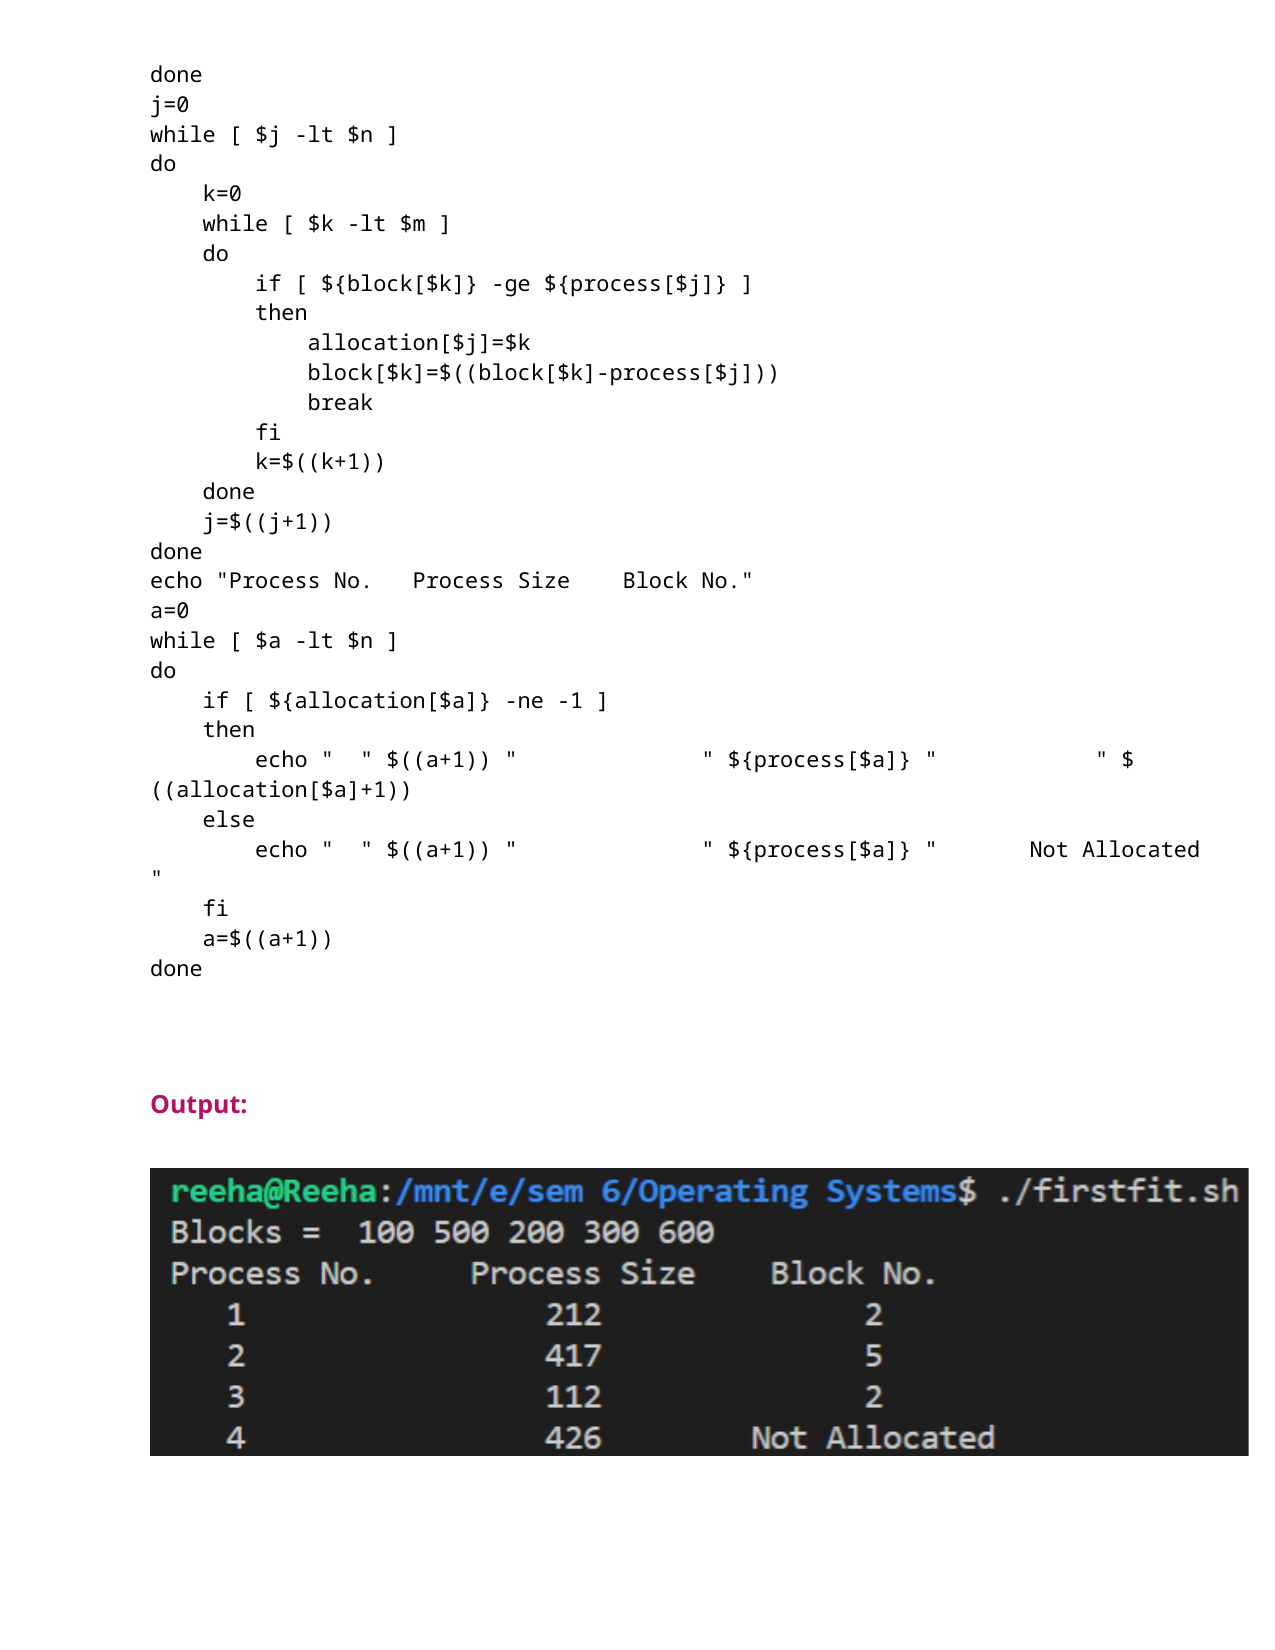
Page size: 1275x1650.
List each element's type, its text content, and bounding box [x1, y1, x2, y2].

text if [ ${block[$k]} -ge ${process[$j]} ] [150, 268, 1216, 297]
text do [150, 148, 1216, 178]
text while [ $j -lt $n ] [150, 119, 1216, 148]
text done [150, 953, 1216, 983]
text a=0 [150, 595, 1216, 625]
text do [150, 655, 1216, 685]
text fi [150, 417, 1216, 446]
text echo " " $((a+1)) " " ${process[$a]} " Not Allocated " [150, 834, 1216, 893]
text while [ $a -lt $n ] [150, 625, 1216, 655]
text allocation[$j]=$k [150, 327, 1216, 357]
text block[$k]=$((block[$k]-process[$j])) [150, 357, 1216, 387]
text k=0 [150, 178, 1216, 208]
text a=$((a+1)) [150, 923, 1216, 953]
text echo "Process No. Process Size Block No." [150, 566, 1216, 595]
subtitle Output: [150, 1086, 1216, 1120]
text else [150, 804, 1216, 834]
text then [150, 297, 1216, 327]
text done [150, 536, 1216, 566]
text done [150, 476, 1216, 506]
text do [150, 238, 1216, 268]
text k=$((k+1)) [150, 446, 1216, 476]
text done [150, 59, 1216, 89]
text break [150, 387, 1216, 417]
text then [150, 714, 1216, 744]
text j=$((j+1)) [150, 506, 1216, 536]
text echo " " $((a+1)) " " ${process[$a]} " " $((allocation[$a]+1)) [150, 744, 1216, 804]
text if [ ${allocation[$a]} -ne -1 ] [150, 685, 1216, 714]
text while [ $k -lt $m ] [150, 208, 1216, 238]
text j=0 [150, 89, 1216, 119]
text fi [150, 893, 1216, 923]
